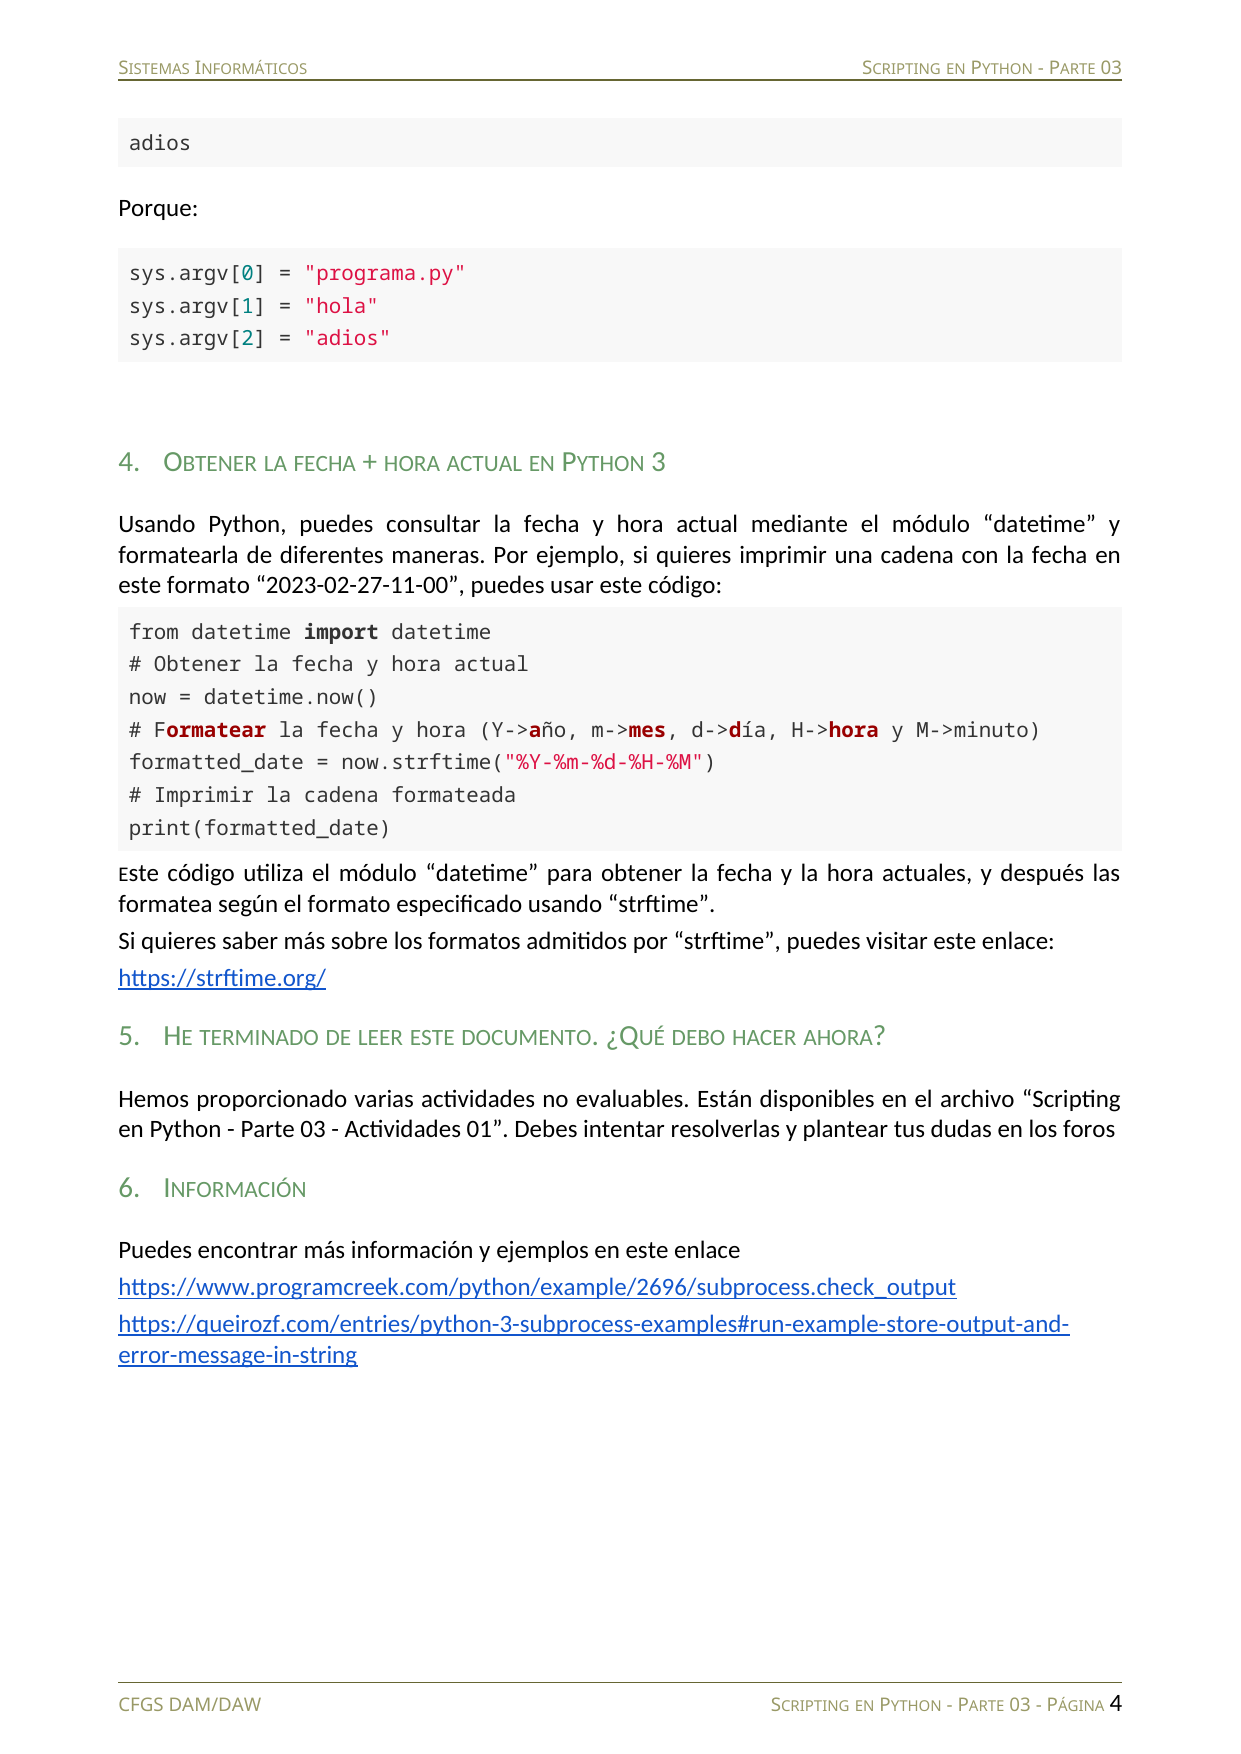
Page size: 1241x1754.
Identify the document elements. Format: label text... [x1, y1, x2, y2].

text Hemos proporcionado varias actividades no evaluables. Están disponibles en el archivo “Scripting en Python - Parte 03 - Actividades 01”. Debes intentar resolverlas y plantear tus dudas en los foros [118, 1083, 1122, 1144]
text https://strftime.org/ [118, 962, 1122, 992]
table_header from datetime import datetime # Obtener la fecha y hora actual now = datetime.now() # Formatear la fecha y hora (Y->año, m->mes, d->día, H->hora y M->minuto) formatted_date = now.strftime("%Y-%m-%d-%H-%M") # Imprimir la cadena formateada print(formatted_date) [118, 607, 1122, 851]
text https://www.programcreek.com/python/example/2696/subprocess.check_output [118, 1271, 1122, 1302]
subtitle Información [118, 1169, 1122, 1204]
subtitle Obtener la fecha + hora actual en Python 3 [118, 443, 1122, 478]
subtitle He terminado de leer este documento. ¿Qué debo hacer ahora? [118, 1017, 1122, 1053]
text Si quieres saber más sobre los formatos admitidos por “strftime”, puedes visitar este enlace: [118, 925, 1122, 955]
text Puedes encontrar más información y ejemplos en este enlace [118, 1234, 1122, 1265]
text Usando Python, puedes consultar la fecha y hora actual mediante el módulo “datetime” y formatearla de diferentes maneras. Por ejemplo, si quieres imprimir una cadena con la fecha en este formato “2023-02-27-11-00”, puedes usar este código: [118, 508, 1122, 600]
text Porque: [118, 192, 1122, 223]
text https://queirozf.com/entries/python-3-subprocess-examples#run-example-store-output-and-error-message-in-string [118, 1308, 1122, 1369]
text Este código utiliza el módulo “datetime” para obtener la fecha y la hora actuales, y después las formatea según el formato especificado usando “strftime”. [118, 857, 1122, 918]
table_header adios [118, 118, 1122, 167]
table_header sys.argv[0] = "programa.py" sys.argv[1] = "hola" sys.argv[2] = "adios" [118, 248, 1122, 362]
